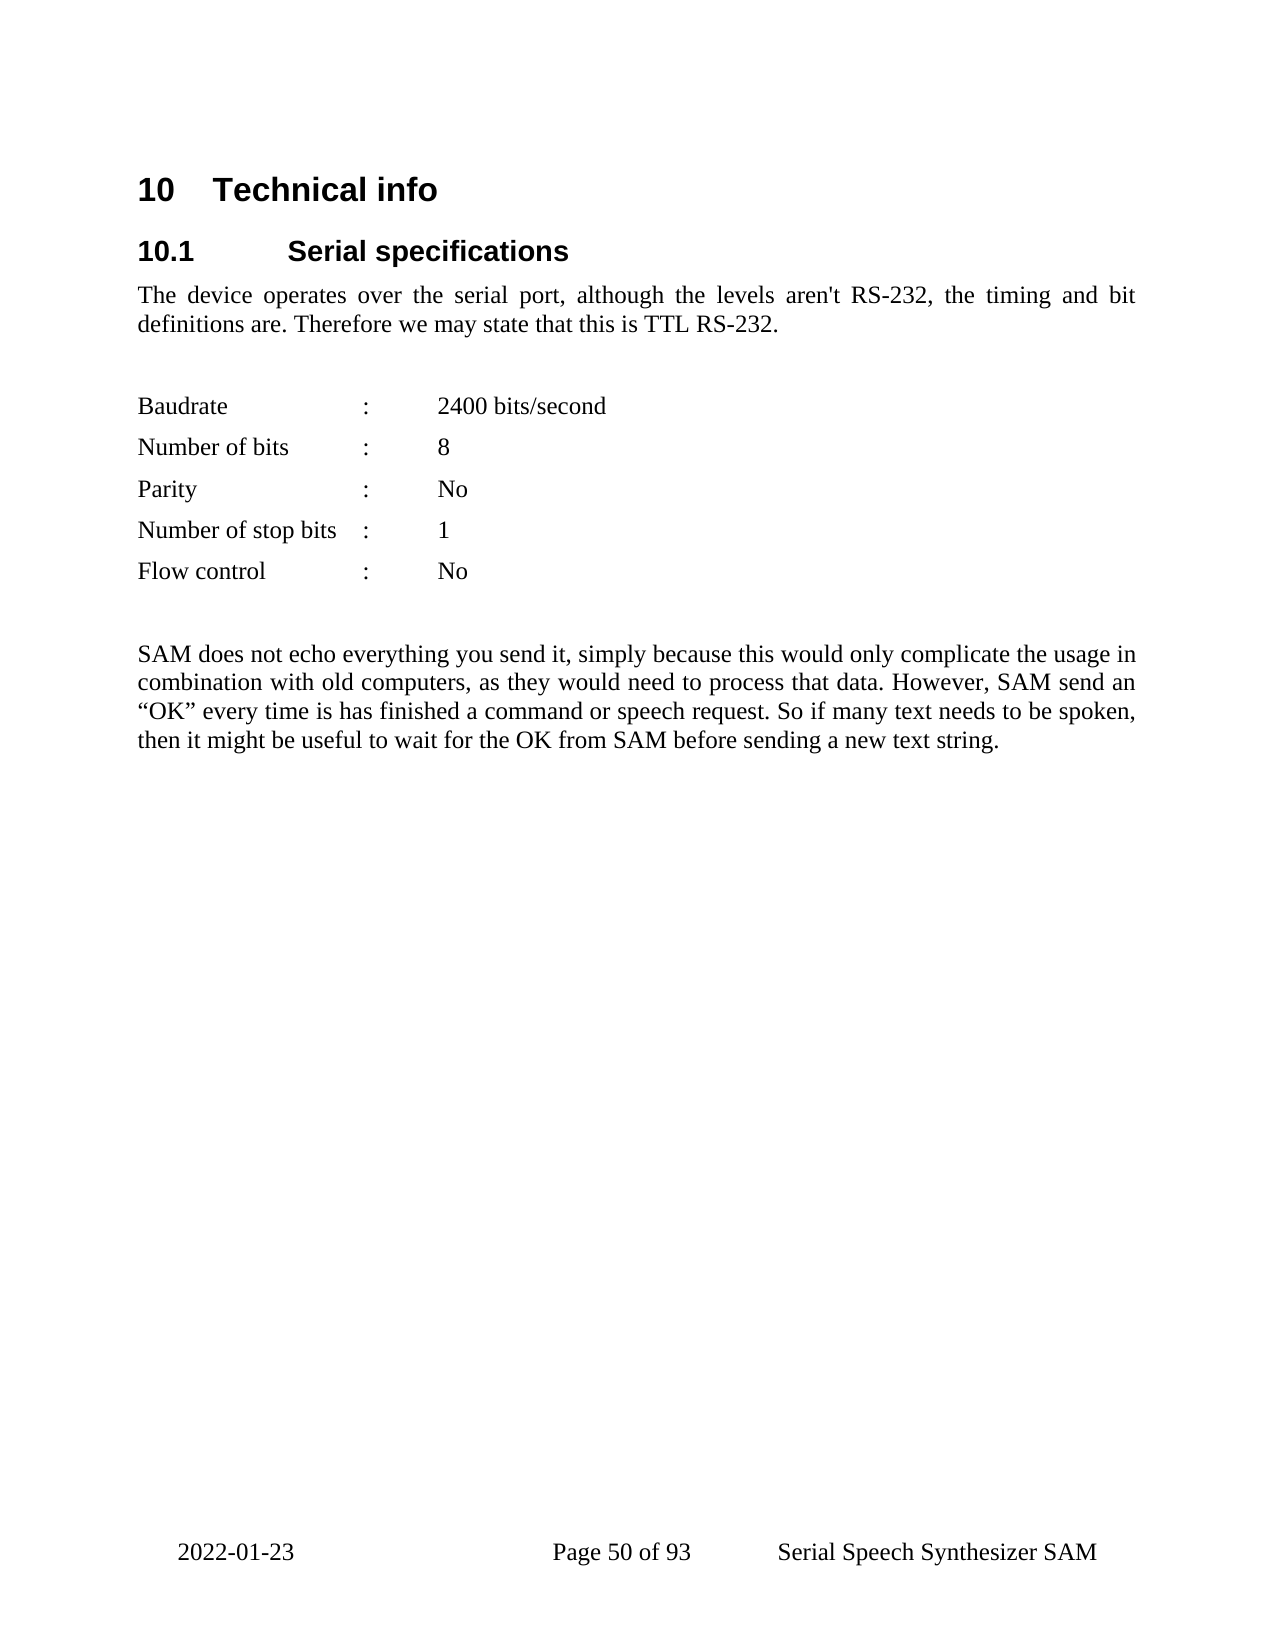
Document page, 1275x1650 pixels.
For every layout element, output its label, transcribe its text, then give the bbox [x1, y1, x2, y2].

text Number of stop bits : 1 [137, 515, 1138, 544]
subtitle Technical info [137, 170, 1138, 209]
text The device operates over the serial port, although the levels aren't RS-232, the timing and bit definitions are. Therefore we may state that this is TTL RS-232. [137, 280, 1138, 337]
text SAM does not echo everything you send it, simply because this would only complicate the usage in combination with old computers, as they would need to process that data. However, SAM send an “OK” every time is has finished a command or speech request. So if many text needs to be spoken, then it might be useful to wait for the OK from SAM before sending a new text string. [137, 639, 1138, 754]
subtitle Serial specifications [137, 234, 1138, 267]
text Number of bits : 8 [137, 432, 1138, 461]
text Flow control : No [137, 556, 1138, 585]
text Baudrate : 2400 bits/second [137, 391, 1138, 420]
text Parity : No [137, 474, 1138, 502]
